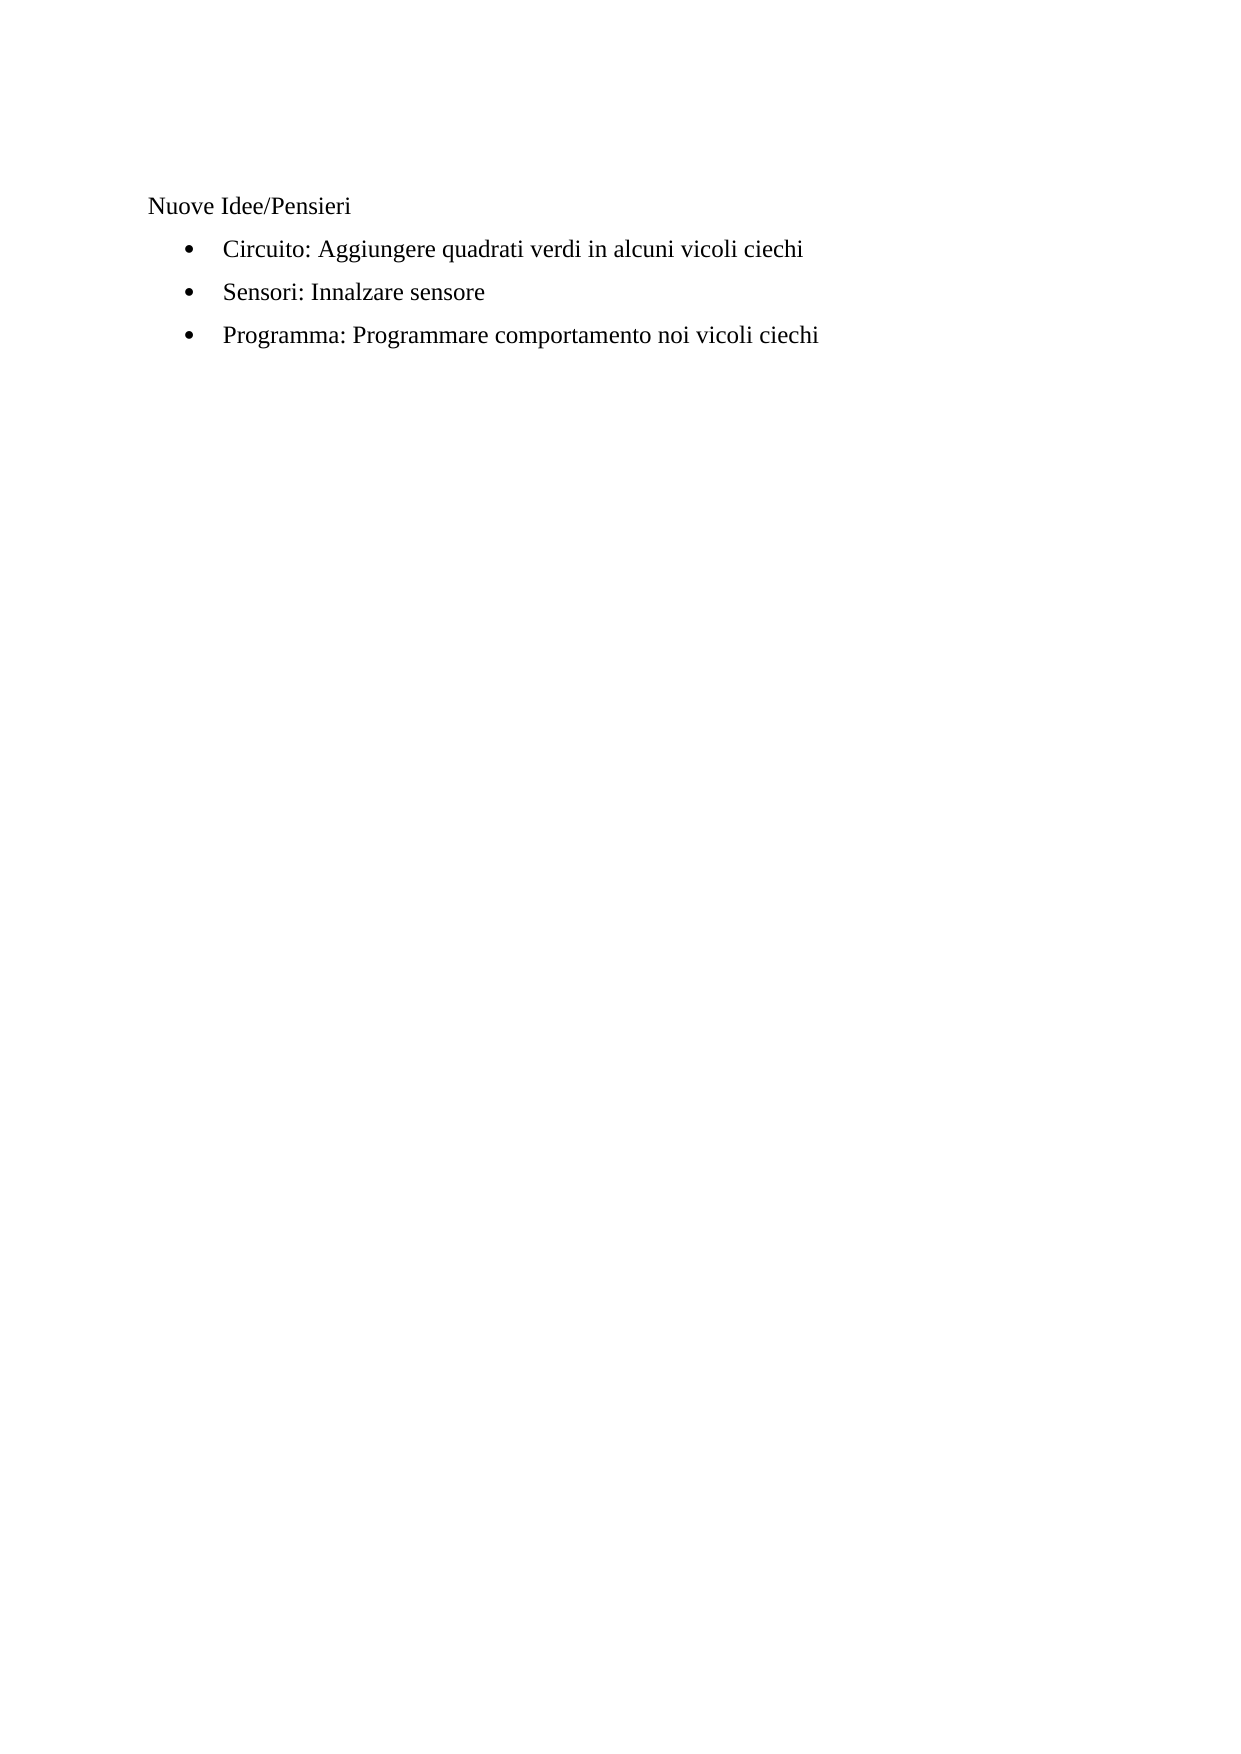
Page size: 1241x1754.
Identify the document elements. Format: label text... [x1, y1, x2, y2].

list Circuito: Aggiungere quadrati verdi in alcuni vicoli ciechi [185, 234, 1092, 263]
list Sensori: Innalzare sensore [185, 277, 1092, 306]
list Programma: Programmare comportamento noi vicoli ciechi [185, 320, 1092, 349]
text Nuove Idee/Pensieri [148, 191, 1092, 219]
